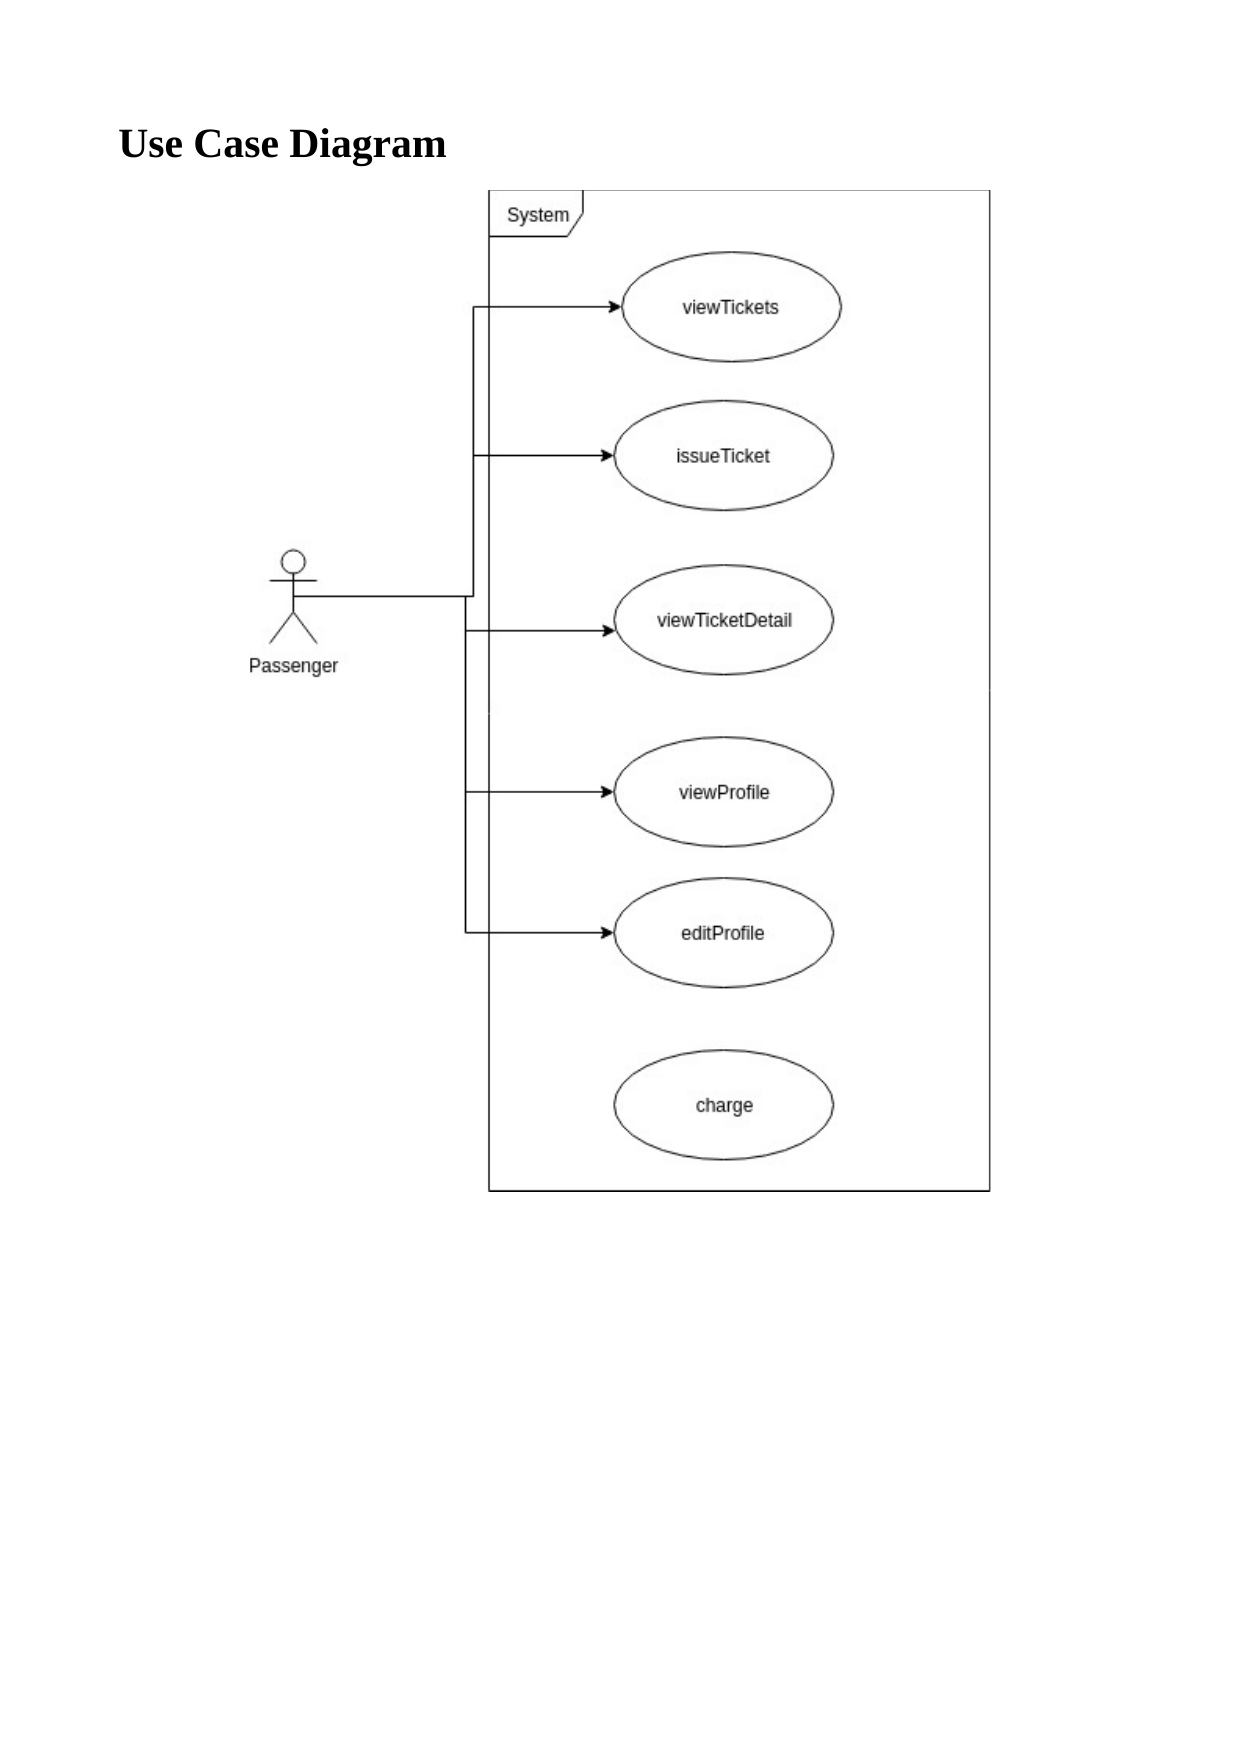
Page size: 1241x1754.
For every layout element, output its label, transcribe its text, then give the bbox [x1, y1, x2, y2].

picture [249, 190, 991, 1192]
text Use Case Diagram [118, 118, 1122, 166]
